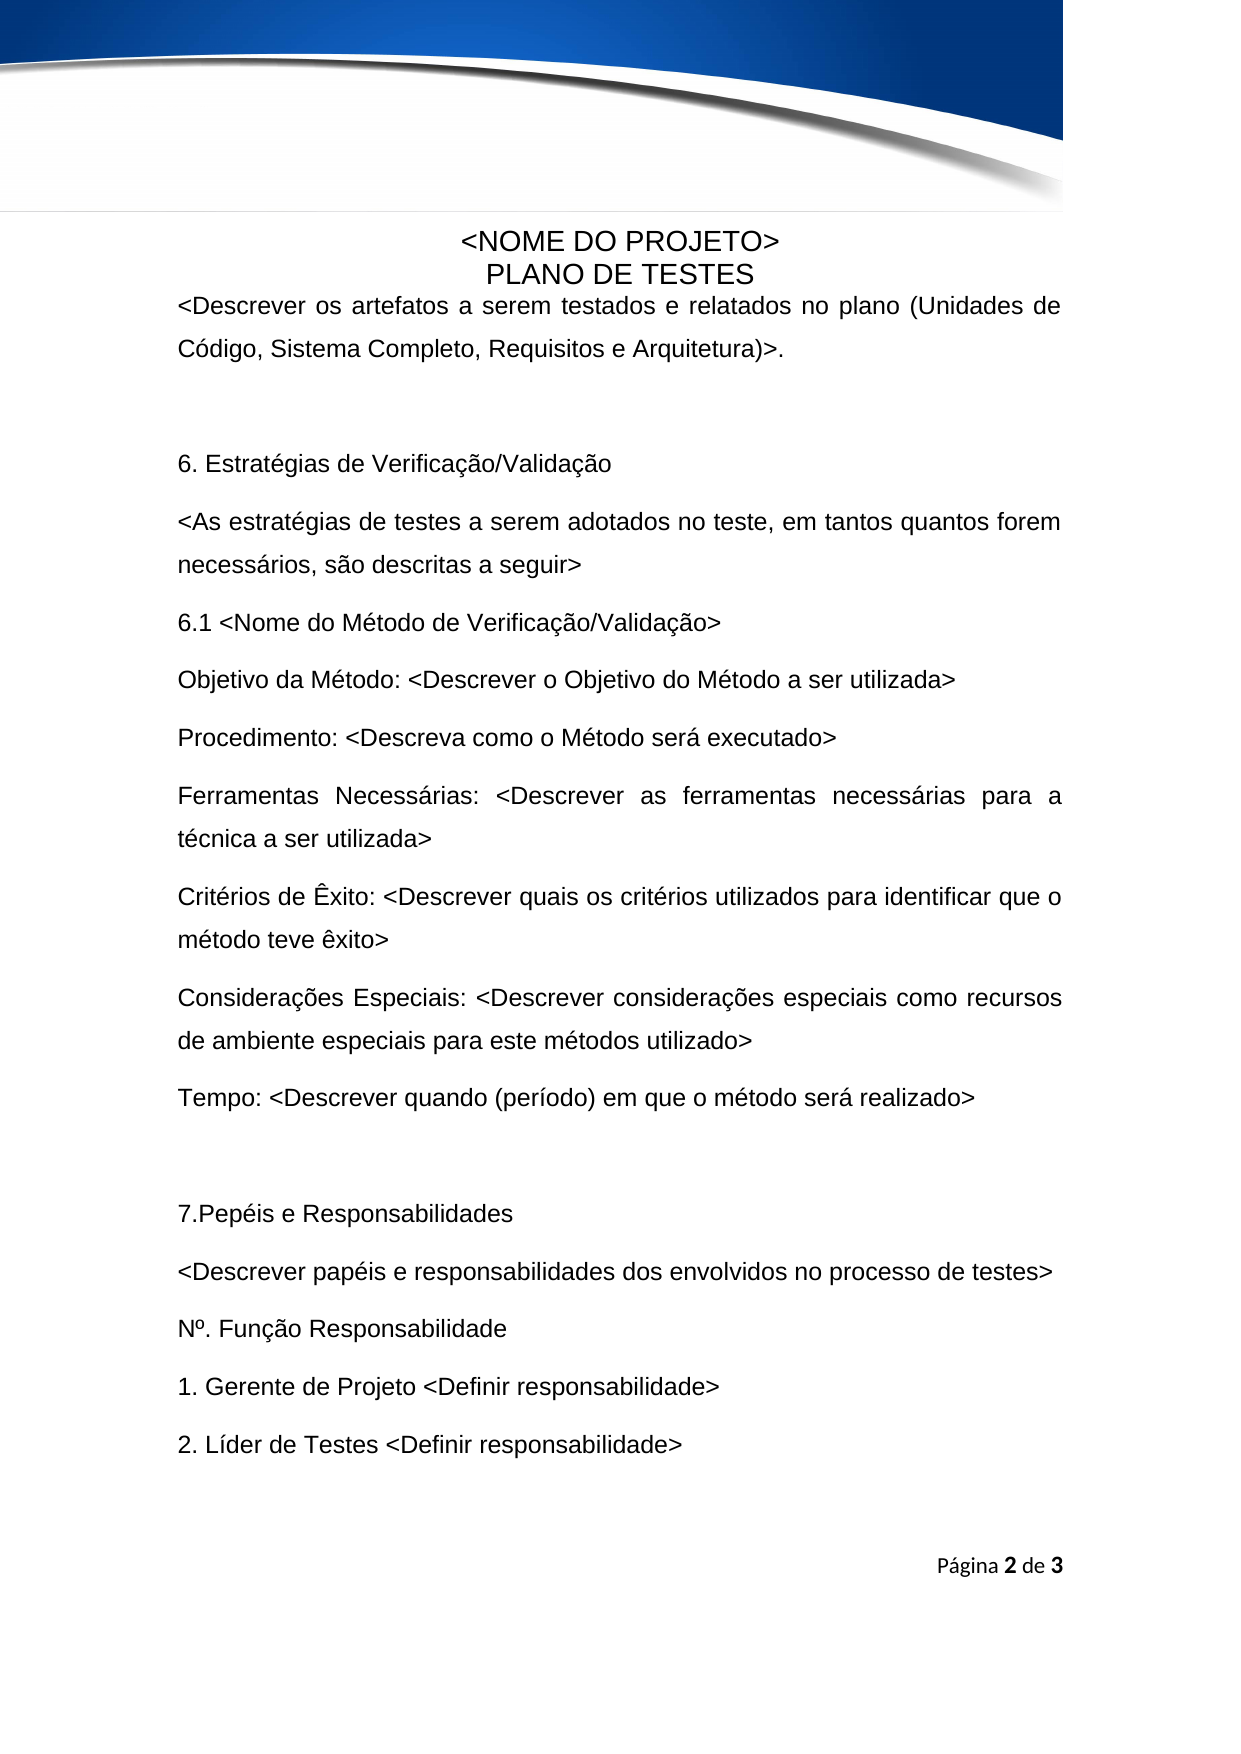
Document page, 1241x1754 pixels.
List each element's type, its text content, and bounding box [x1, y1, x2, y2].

text 6.1 <Nome do Método de Verificação/Validação> [177, 608, 1063, 636]
text Tempo: <Descrever quando (período) em que o método será realizado> [177, 1083, 1063, 1112]
text 2. Líder de Testes <Definir responsabilidade> [177, 1429, 1063, 1458]
text 7.Pepéis e Responsabilidades [177, 1199, 1063, 1227]
text 1. Gerente de Projeto <Definir responsabilidade> [177, 1372, 1063, 1401]
text Procedimento: <Descreva como o Método será executado> [177, 723, 1063, 752]
picture [0, 0, 1063, 212]
text <Descrever papéis e responsabilidades dos envolvidos no processo de testes> [177, 1256, 1063, 1285]
text 6. Estratégias de Verificação/Validação [177, 449, 1063, 478]
text Critérios de Êxito: <Descrever quais os critérios utilizados para identificar que o método teve êxito> [177, 882, 1063, 953]
text Nº. Função Responsabilidade [177, 1314, 1063, 1343]
text Considerações Especiais: <Descrever considerações especiais como recursos de ambiente especiais para este métodos utilizado> [177, 982, 1063, 1054]
text Ferramentas Necessárias: <Descrever as ferramentas necessárias para a técnica a ser utilizada> [177, 781, 1063, 853]
text <As estratégias de testes a serem adotados no teste, em tantos quantos forem necessários, são descritas a seguir> [177, 507, 1063, 579]
text Objetivo da Método: <Descrever o Objetivo do Método a ser utilizada> [177, 665, 1063, 694]
text <Descrever os artefatos a serem testados e relatados no plano (Unidades de Código, Sistema Completo, Requisitos e Arquitetura)>. [177, 291, 1063, 362]
